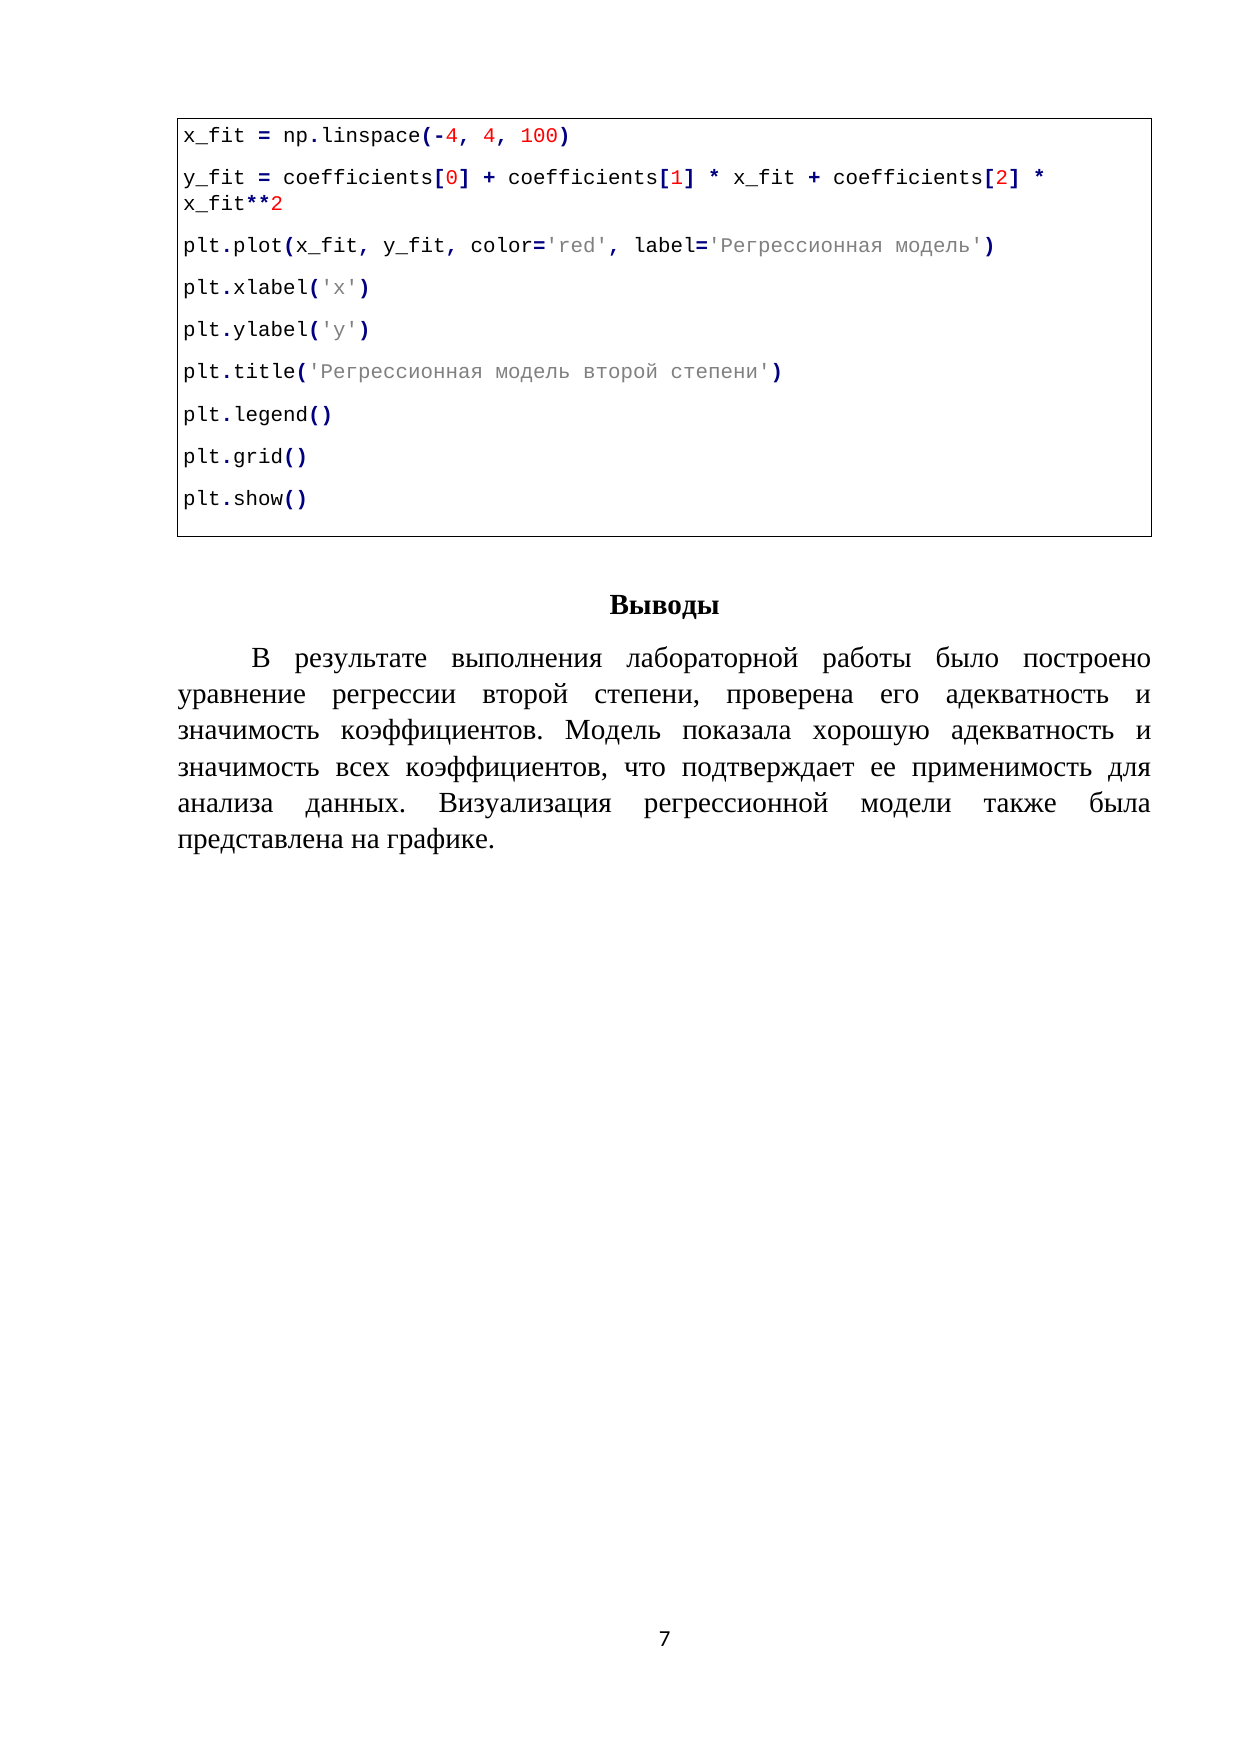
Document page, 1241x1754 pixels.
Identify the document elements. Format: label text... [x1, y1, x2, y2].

text В результате выполнения лабораторной работы было построено уравнение регрессии второй степени, проверена его адекватность и значимость коэффициентов. Модель показала хорошую адекватность и значимость всех коэффициентов, что подтверждает ее применимость для анализа данных. Визуализация регрессионной модели также была представлена на графике. [177, 640, 1152, 854]
table_header x_fit = np.linspace(-4, 4, 100) y_fit = coefficients[0] + coefficients[1] * x_fit + coefficients[2] * x_fit**2 plt.plot(x_fit, y_fit, color='red', label='Регрессионная модель') plt.xlabel('x') plt.ylabel('y') plt.title('Регрессионная модель второй степени') plt.legend() plt.grid() plt.show() [178, 119, 1151, 536]
text Выводы [177, 587, 1152, 621]
